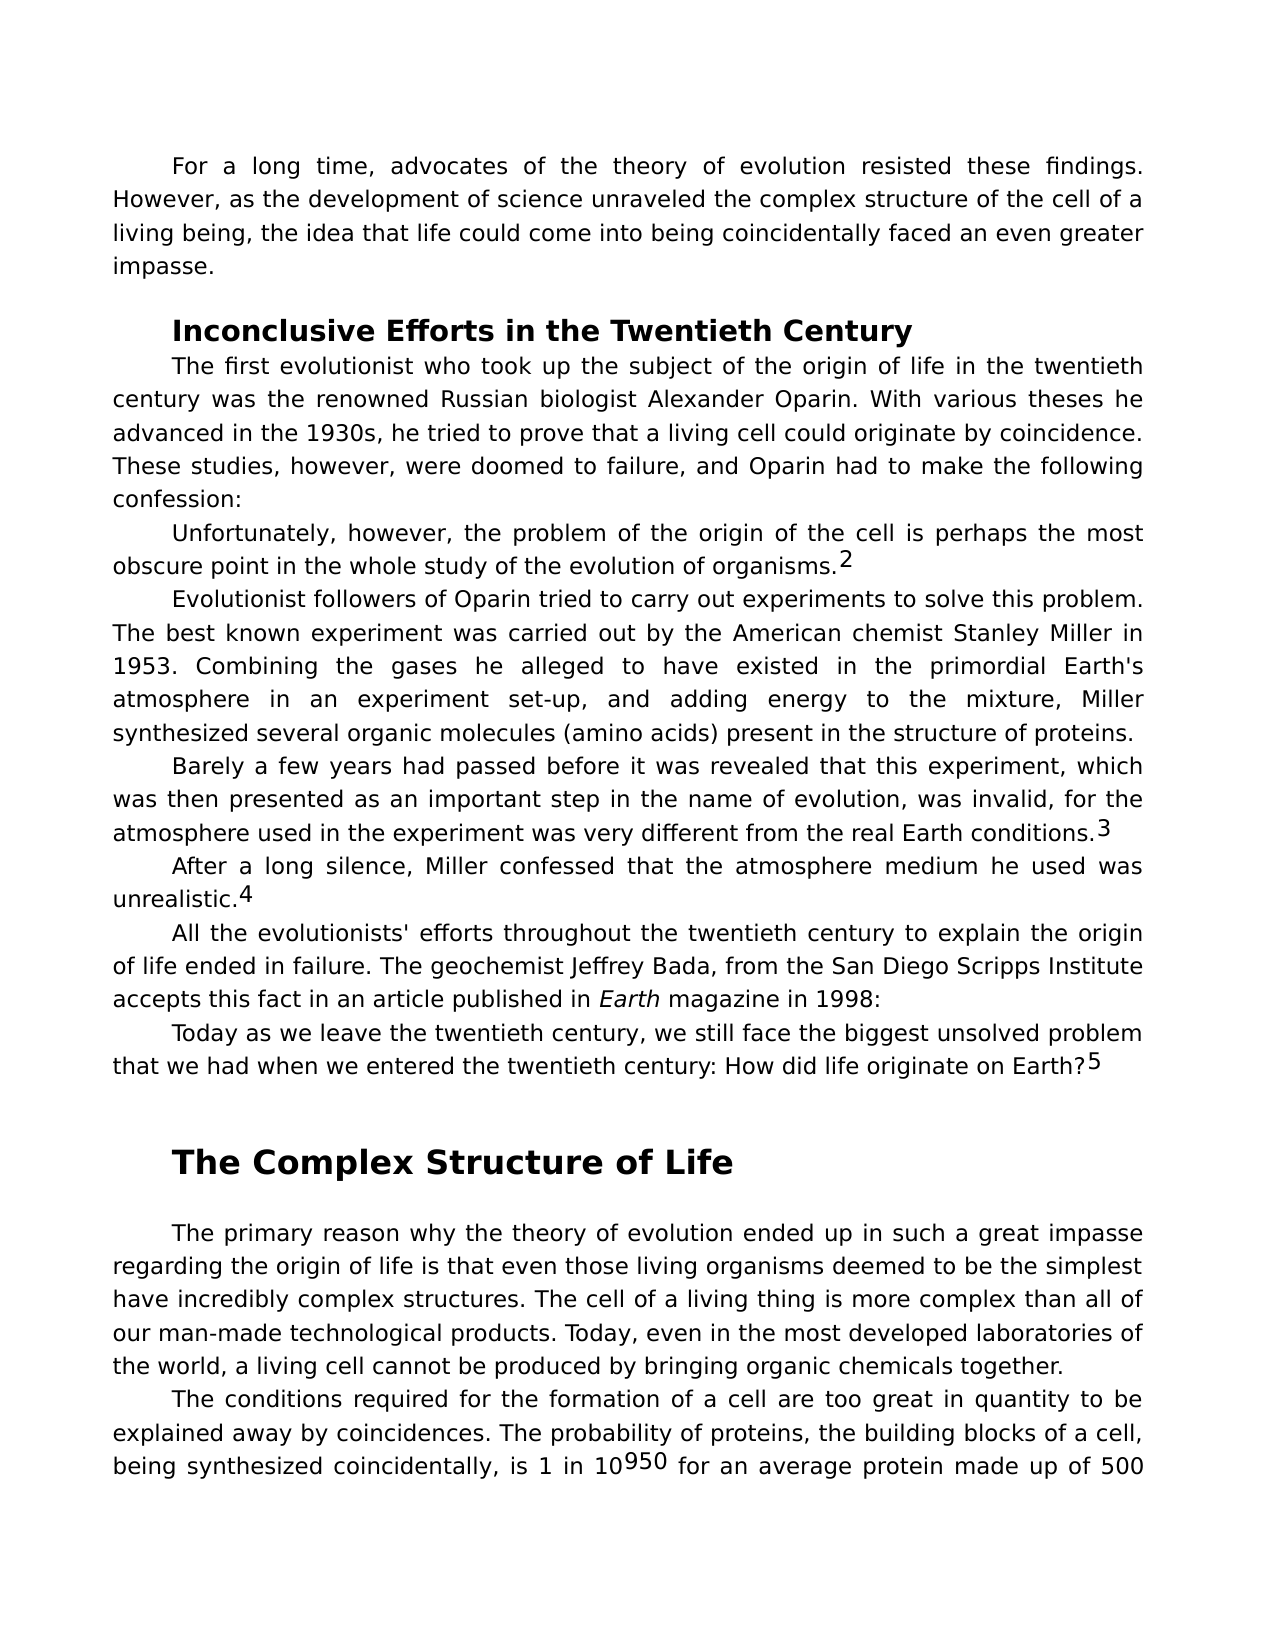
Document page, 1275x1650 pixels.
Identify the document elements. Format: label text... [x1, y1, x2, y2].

text For a long time, advocates of the theory of evolution resisted these findings. However, as the development of science unraveled the complex structure of the cell of a living being, the idea that life could come into being coincidentally faced an even greater impasse. [112, 148, 1145, 281]
text Unfortunately, however, the problem of the origin of the cell is perhaps the most obscure point in the whole study of the evolution of organisms.2 [112, 514, 1145, 581]
text Today as we leave the twentieth century, we still face the biggest unsolved problem that we had when we entered the twentieth century: How did life originate on Earth?5 [112, 1014, 1145, 1081]
text After a long silence, Miller confessed that the atmosphere medium he used was unrealistic.4 [112, 848, 1145, 914]
text The primary reason why the theory of evolution ended up in such a great impasse regarding the origin of life is that even those living organisms deemed to be the simplest have incredibly complex structures. The cell of a living thing is more complex than all of our man-made technological products. Today, even in the most developed laboratories of the world, a living cell cannot be produced by bringing organic chemicals together. [112, 1214, 1145, 1381]
text The Complex Structure of Life [112, 1148, 1145, 1181]
text The first evolutionist who took up the subject of the origin of life in the twentieth century was the renowned Russian biologist Alexander Oparin. With various theses he advanced in the 1930s, he tried to prove that a living cell could originate by coincidence. These studies, however, were doomed to failure, and Oparin had to make the following confession: [112, 348, 1145, 514]
text The conditions required for the formation of a cell are too great in quantity to be explained away by coincidences. The probability of proteins, the building blocks of a cell, being synthesized coincidentally, is 1 in 10950 for an average protein made up of 500 [112, 1381, 1145, 1481]
text All the evolutionists' efforts throughout the twentieth century to explain the origin of life ended in failure. The geochemist Jeffrey Bada, from the San Diego Scripps Institute accepts this fact in an article published in Earth magazine in 1998: [112, 914, 1145, 1014]
text Evolutionist followers of Oparin tried to carry out experiments to solve this problem. The best known experiment was carried out by the American chemist Stanley Miller in 1953. Combining the gases he alleged to have existed in the primordial Earth's atmosphere in an experiment set-up, and adding energy to the mixture, Miller synthesized several organic molecules (amino acids) present in the structure of proteins. [112, 581, 1145, 748]
text Inconclusive Efforts in the Twentieth Century [112, 314, 1145, 348]
text Barely a few years had passed before it was revealed that this experiment, which was then presented as an important step in the name of evolution, was invalid, for the atmosphere used in the experiment was very different from the real Earth conditions.3 [112, 748, 1145, 848]
